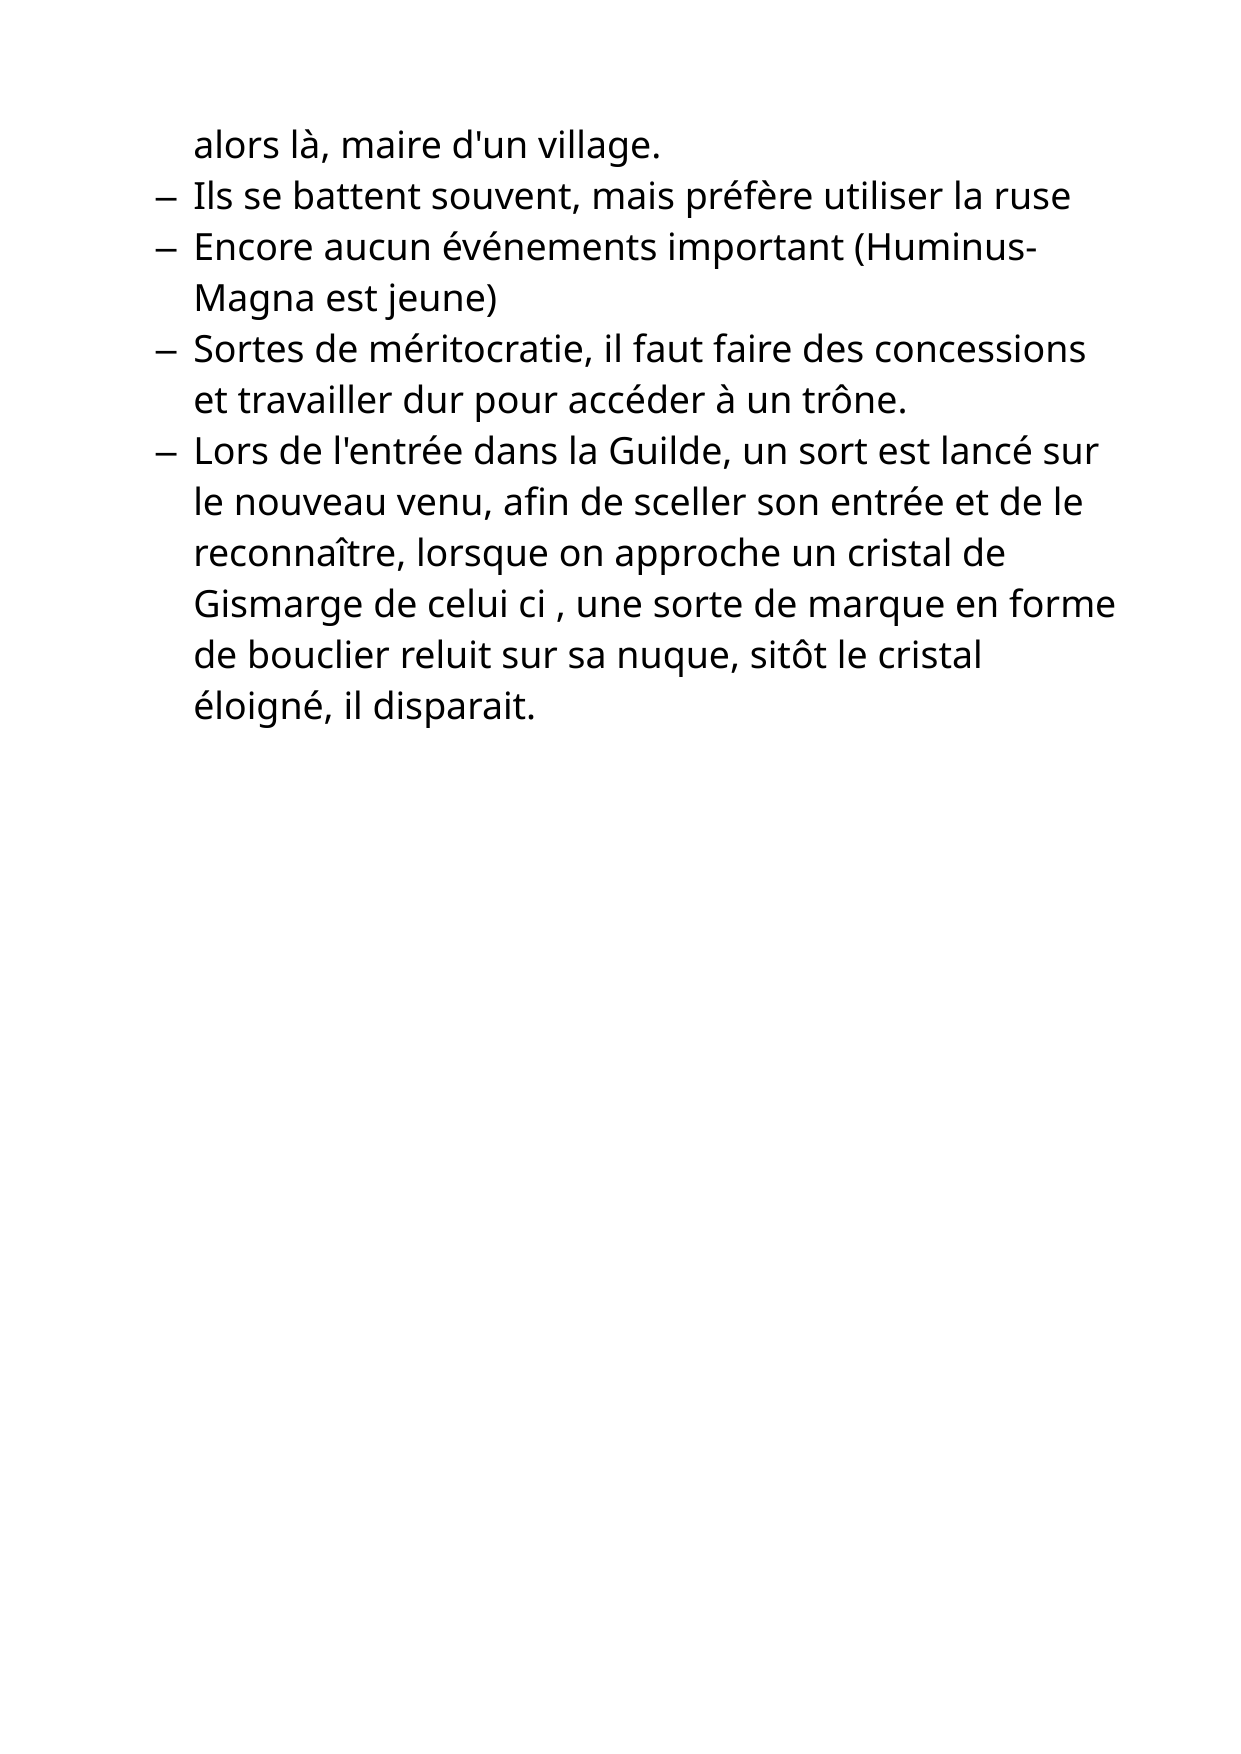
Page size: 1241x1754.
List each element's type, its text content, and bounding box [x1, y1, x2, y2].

list Ils se battent souvent, mais préfère utiliser la ruse [156, 169, 1122, 220]
list alors là, maire d'un village. [156, 118, 1122, 169]
list Sortes de méritocratie, il faut faire des concessions et travailler dur pour accéder à un trône. [156, 322, 1122, 424]
list Lors de l'entrée dans la Guilde, un sort est lancé sur le nouveau venu, afin de sceller son entrée et de le reconnaître, lorsque on approche un cristal de Gismarge de celui ci , une sorte de marque en forme de bouclier reluit sur sa nuque, sitôt le cristal éloigné, il disparait. [156, 424, 1122, 731]
list Encore aucun événements important (Huminus-Magna est jeune) [156, 220, 1122, 322]
